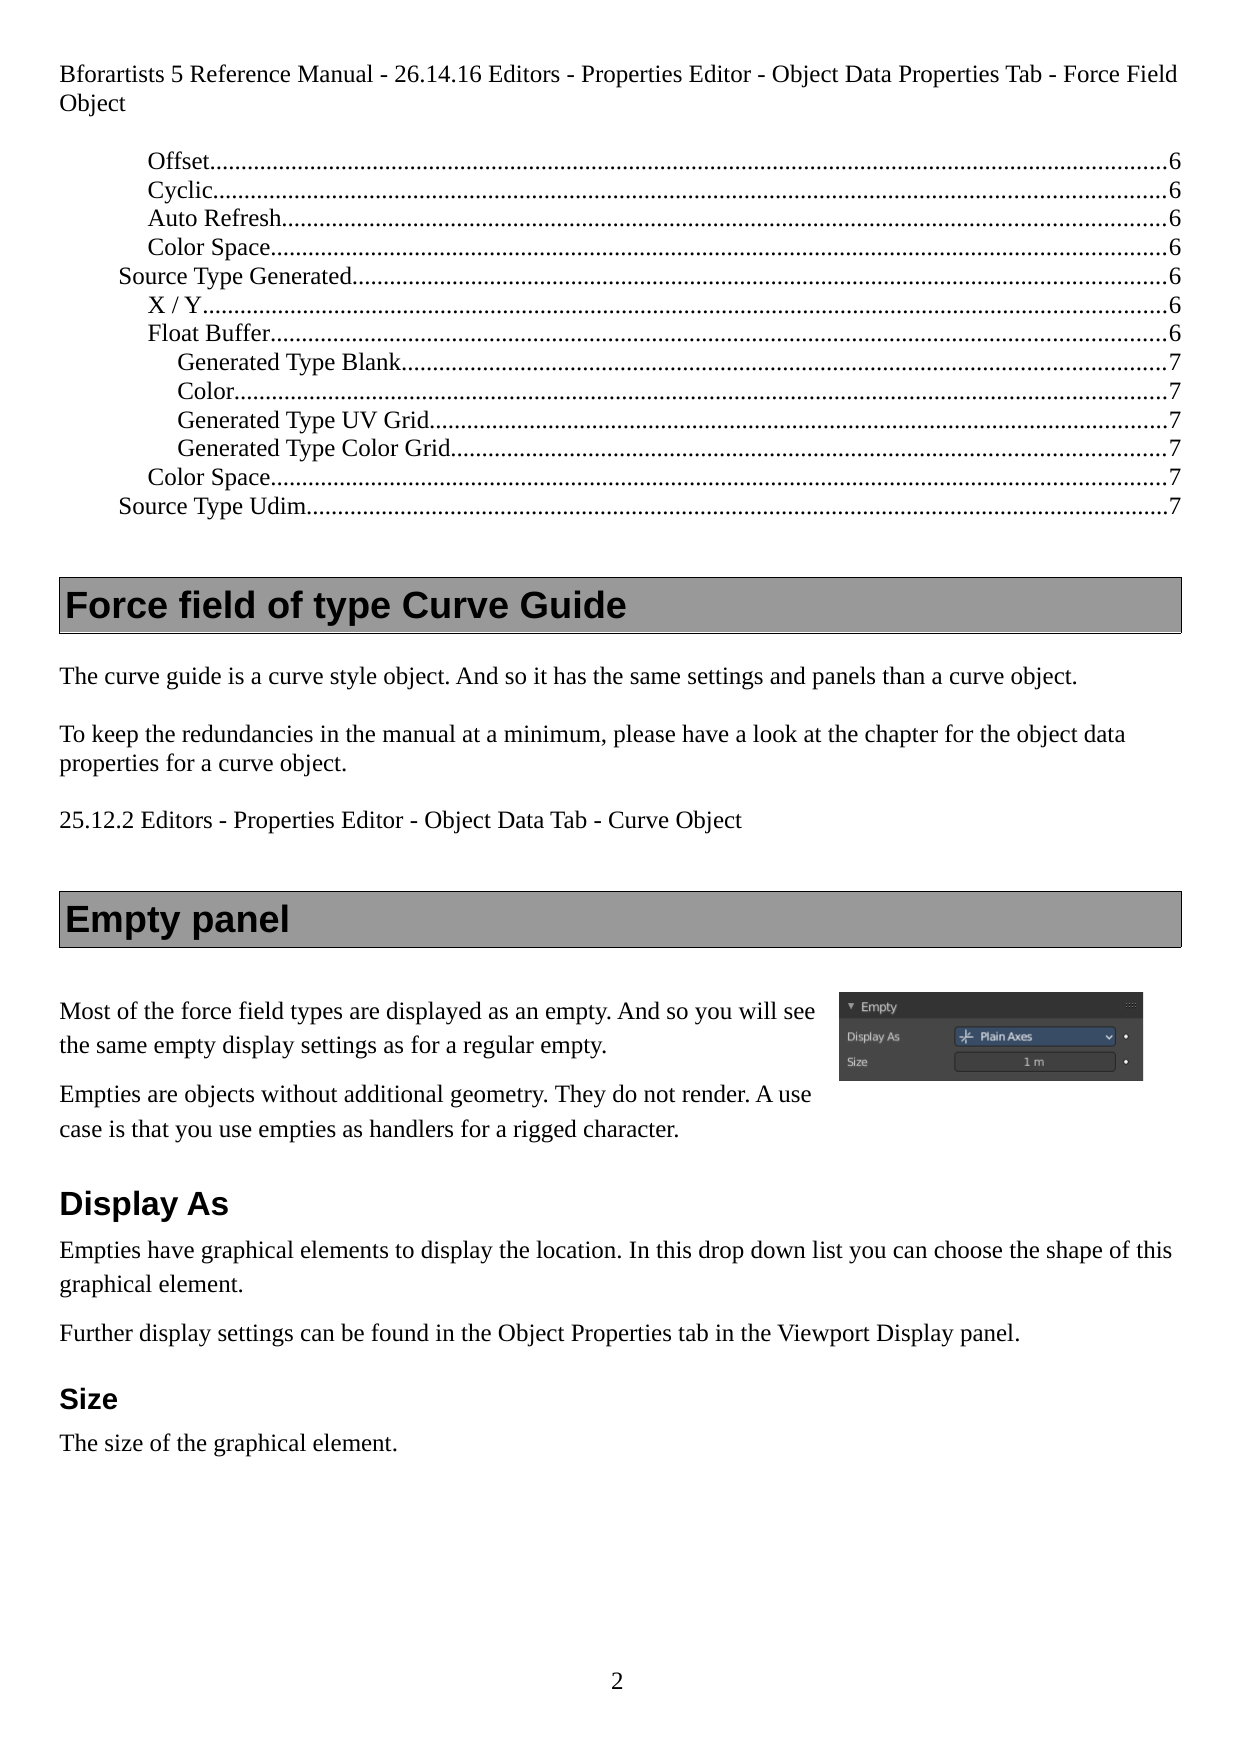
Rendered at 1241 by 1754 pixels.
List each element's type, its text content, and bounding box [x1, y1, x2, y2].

text Offset 6 [147, 146, 1181, 175]
text Color Space 7 [147, 462, 1181, 491]
text Further display settings can be found in the Object Properties tab in the Viewport Display panel. [59, 1318, 1181, 1347]
table_header Force field of type Curve Guide [60, 578, 1181, 632]
text Empties have graphical elements to display the location. In this drop down list you can choose the shape of this graphical element. [59, 1235, 1181, 1298]
text Float Buffer 6 [147, 318, 1181, 347]
text Source Type Udim 7 [118, 491, 1181, 520]
text The size of the graphical element. [59, 1428, 1181, 1457]
text Generated Type UV Grid 7 [177, 405, 1181, 433]
text Cyclic 6 [147, 175, 1181, 203]
text Empties are objects without additional geometry. They do not render. A use case is that you use empties as handlers for a rigged character. [59, 1079, 1181, 1142]
text Source Type Generated 6 [118, 261, 1181, 290]
table_header Empty panel [60, 892, 1181, 947]
subtitle Display As [59, 1184, 1181, 1222]
picture [839, 992, 1144, 1081]
text X / Y 6 [147, 290, 1181, 318]
text Color Space 6 [147, 232, 1181, 261]
text Most of the force field types are displayed as an empty. And so you will see the same empty display settings as for a regular empty. [59, 996, 839, 1059]
text Auto Refresh 6 [147, 203, 1181, 232]
text 25.12.2 Editors - Properties Editor - Object Data Tab - Curve Object [59, 805, 1181, 834]
subtitle Size [59, 1382, 1181, 1416]
text Generated Type Color Grid 7 [177, 433, 1181, 462]
text To keep the redundancies in the manual at a minimum, please have a look at the chapter for the object data properties for a curve object. [59, 719, 1181, 776]
text Color 7 [177, 376, 1181, 405]
text The curve guide is a curve style object. And so it has the same settings and panels than a curve object. [59, 661, 1181, 690]
text Generated Type Blank 7 [177, 347, 1181, 376]
